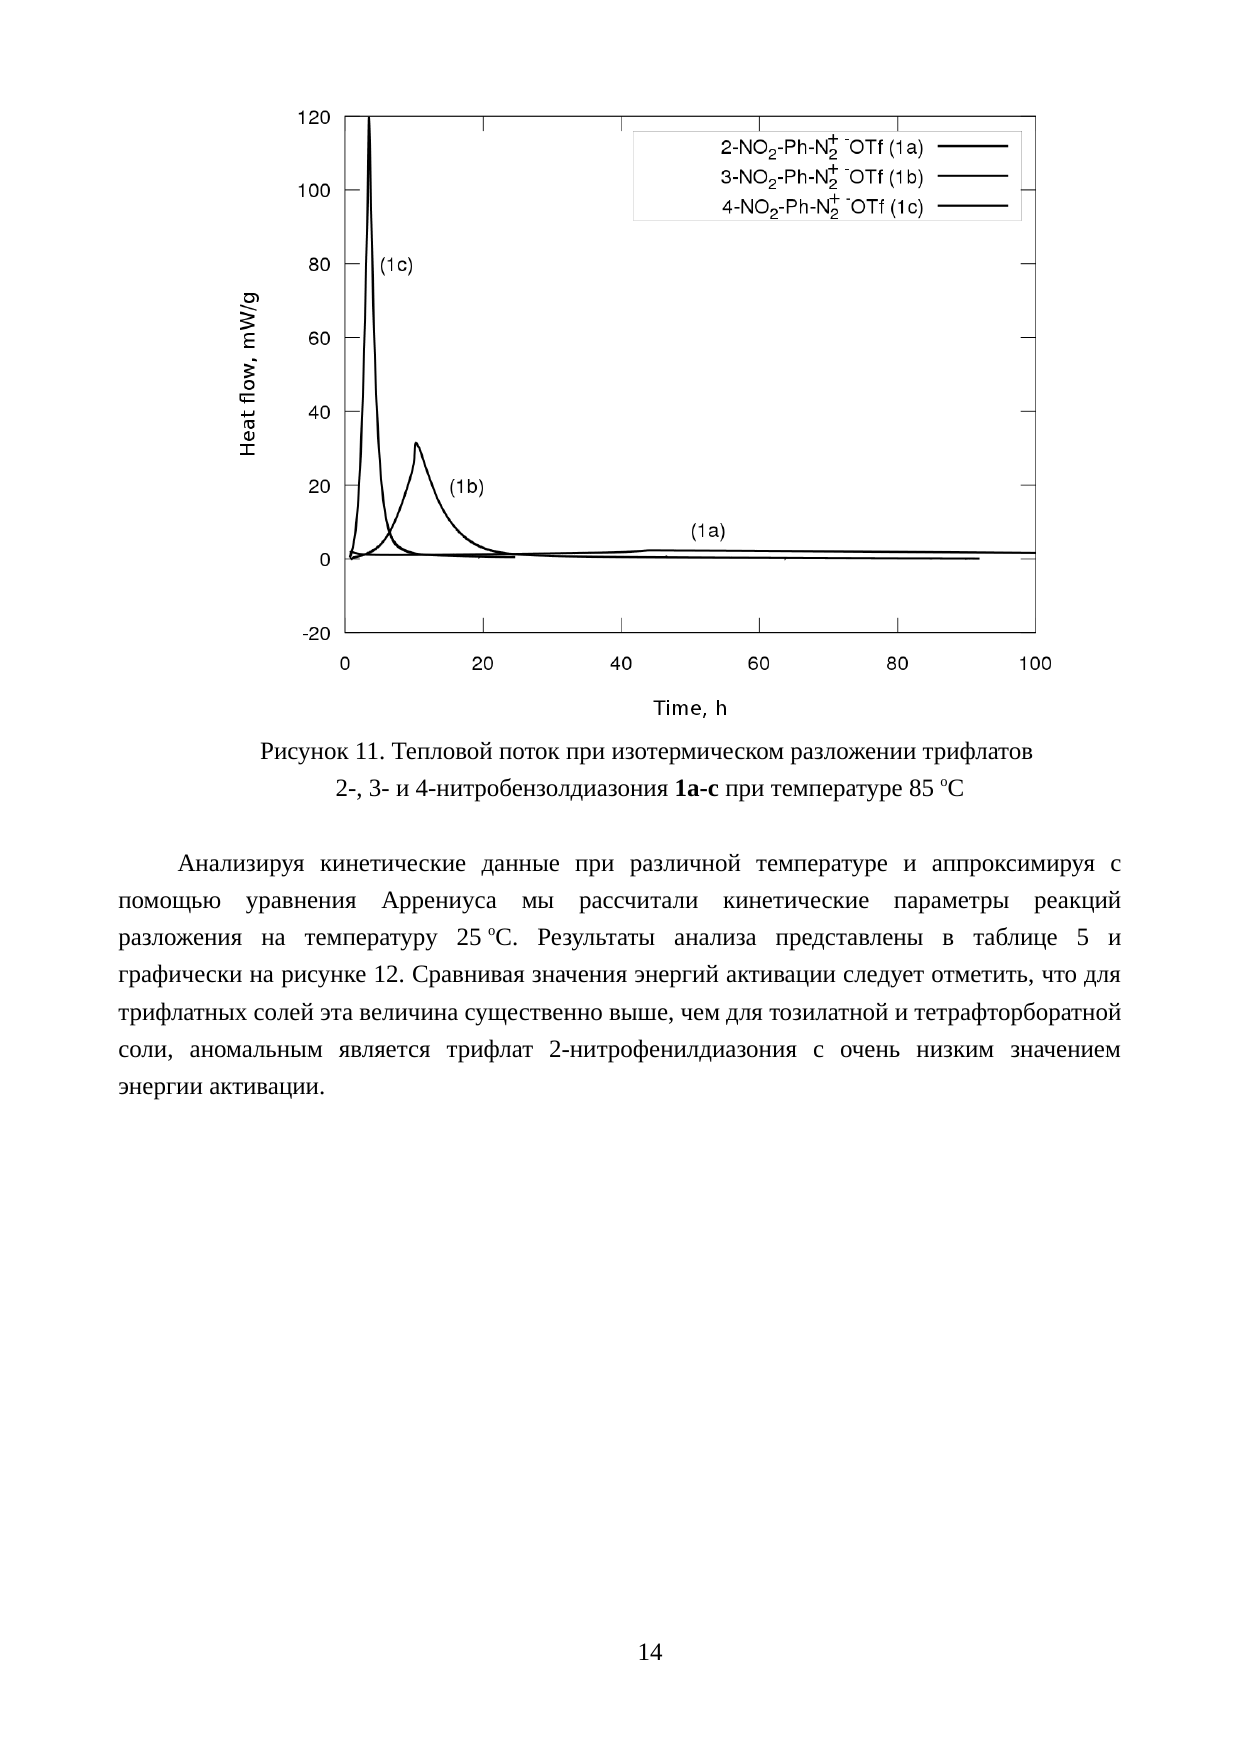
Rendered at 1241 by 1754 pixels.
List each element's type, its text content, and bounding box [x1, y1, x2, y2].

text 2-, 3- и 4-нитробензолдиазония 1a-c при температуре 85 оС [118, 773, 1122, 802]
text Анализируя кинетические данные при различной температуре и аппроксимируя с помощью уравнения Аррениуса мы рассчитали кинетические параметры реакций разложения на температуру 25 оС. Результаты анализа представлены в таблице 5 и графически на рисунке 12. Сравнивая значения энергий активации следует отметить, что для трифлатных солей эта величина существенно выше, чем для тозилатной и тетрафторборатной соли, аномальным является трифлат 2-нитрофенилдиазония с очень низким значением энергии активации. [118, 848, 1122, 1100]
picture [225, 88, 1077, 728]
text Рисунок 11. Тепловой поток при изотермическом разложении трифлатов [118, 736, 1122, 764]
